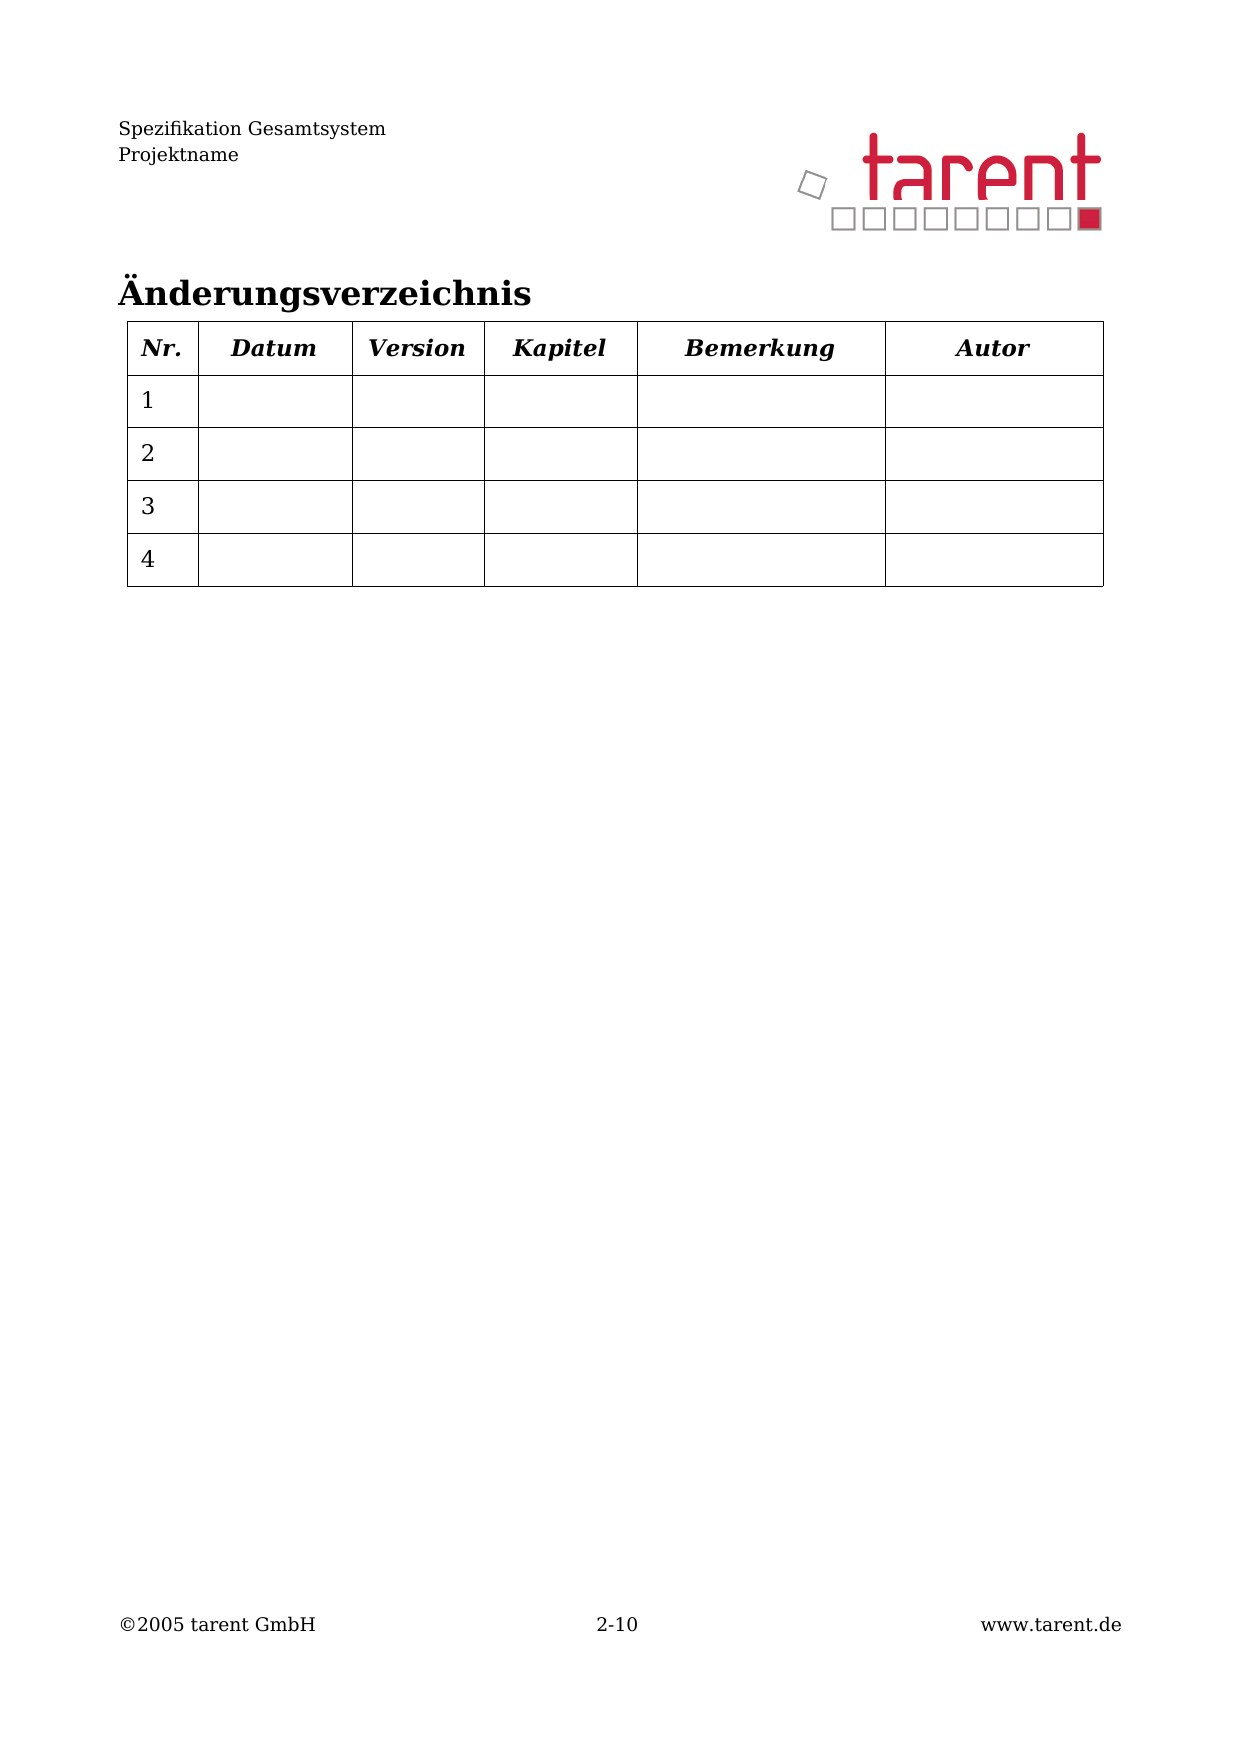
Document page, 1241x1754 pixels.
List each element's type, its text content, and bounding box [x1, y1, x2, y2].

table_cell [638, 481, 885, 533]
table_cell [485, 481, 637, 533]
table_cell [485, 428, 637, 480]
table_cell [886, 534, 1103, 586]
table_cell [886, 428, 1103, 480]
table_cell [353, 376, 484, 427]
picture [784, 120, 1117, 242]
table_cell 2 [128, 428, 198, 480]
table_cell [485, 376, 637, 427]
table_cell [485, 534, 637, 586]
table_header Kapitel [485, 322, 637, 374]
table_cell [199, 376, 352, 427]
table_cell 4 [128, 534, 198, 586]
text Änderungsverzeichnis [118, 274, 1122, 314]
table_cell [353, 481, 484, 533]
table_cell [886, 376, 1103, 427]
table_header Autor [886, 322, 1103, 374]
table_header Datum [199, 322, 352, 374]
table_cell [199, 481, 352, 533]
table_cell [638, 376, 885, 427]
table_cell [199, 428, 352, 480]
table_cell [638, 534, 885, 586]
table_cell [886, 481, 1103, 533]
table_cell 1 [128, 376, 198, 427]
table_header Version [353, 322, 484, 374]
table_cell [353, 428, 484, 480]
table_header Nr. [128, 322, 198, 374]
table_cell 3 [128, 481, 198, 533]
table_cell [353, 534, 484, 586]
table_cell [199, 534, 352, 586]
table_header Bemerkung [638, 322, 885, 374]
table_cell [638, 428, 885, 480]
